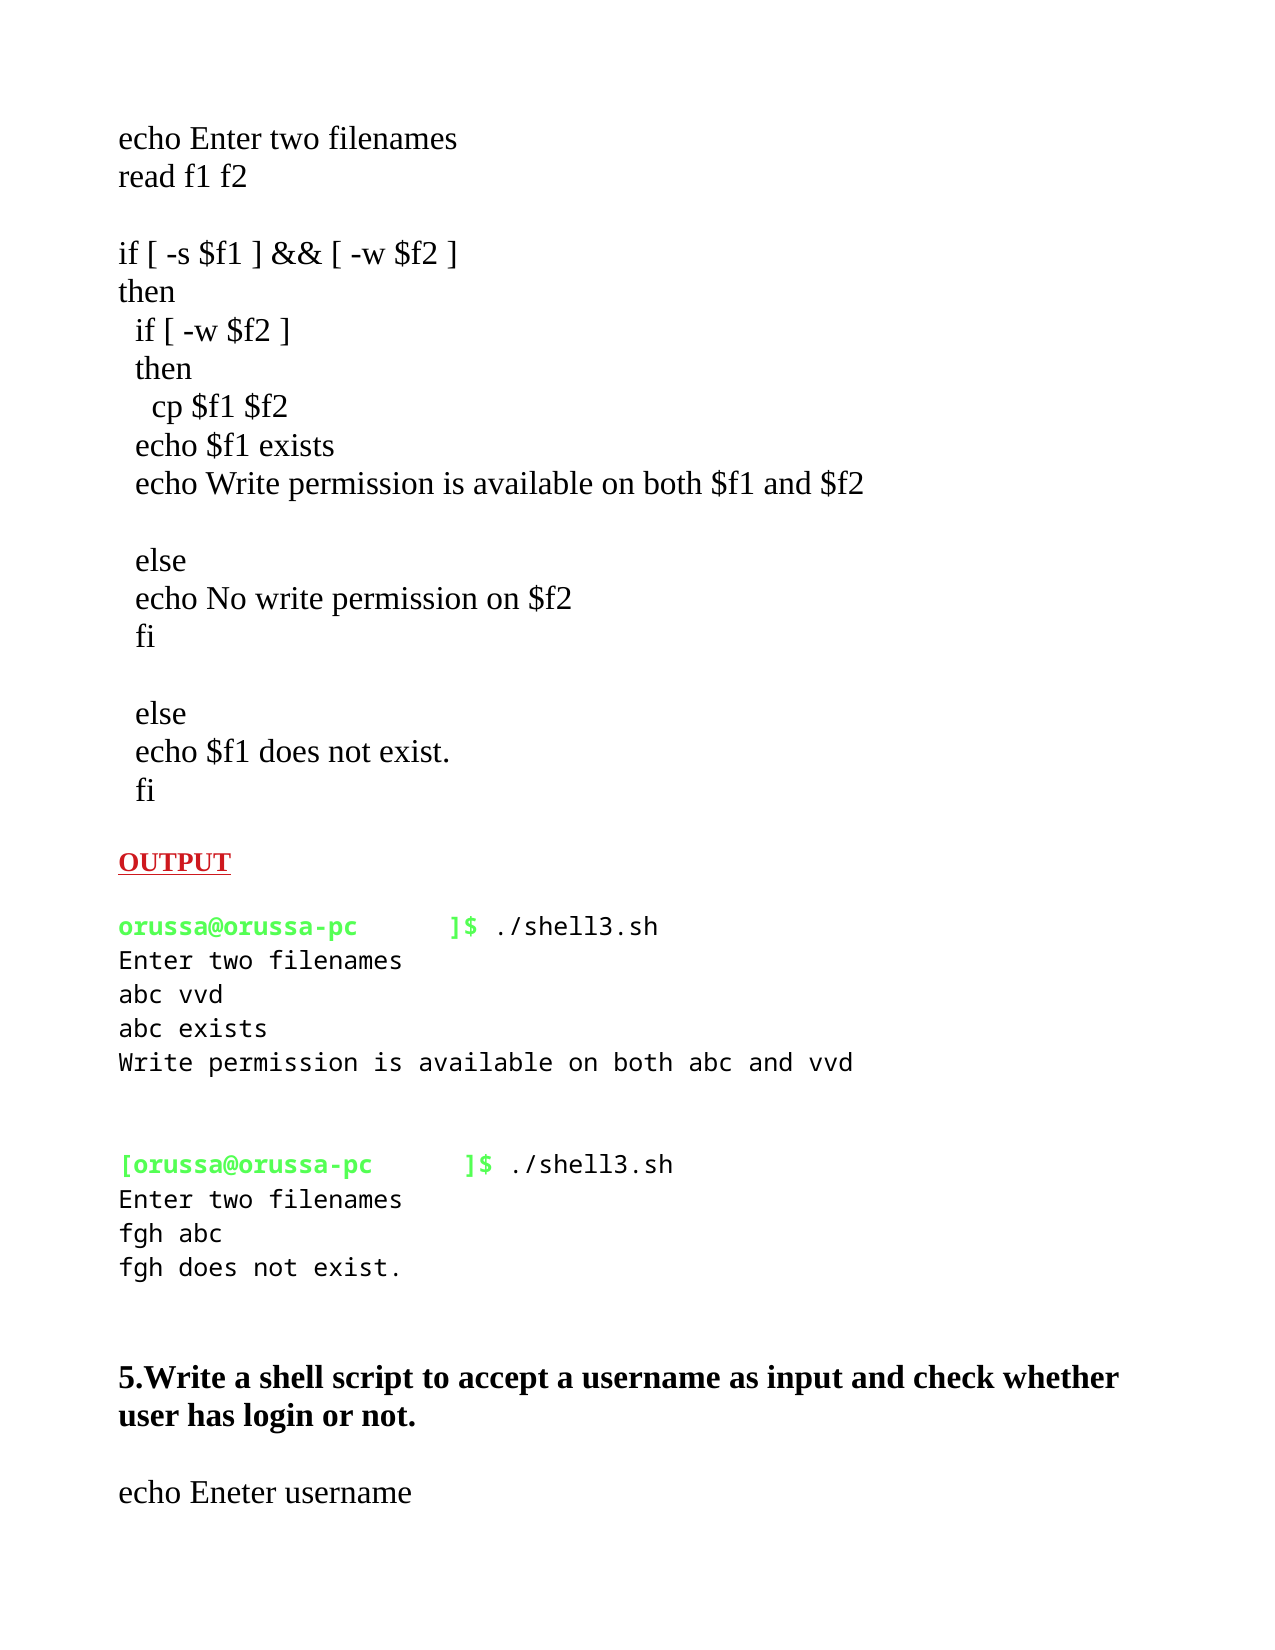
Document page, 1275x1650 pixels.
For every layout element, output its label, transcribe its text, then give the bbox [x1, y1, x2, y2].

text OUTPUT [118, 846, 1157, 878]
text else [118, 693, 1157, 731]
text echo $f1 does not exist. [118, 731, 1157, 770]
text echo Write permission is available on both $f1 and $f2 [118, 463, 1157, 501]
text echo No write permission on $f2 [118, 578, 1157, 616]
text echo Enter two filenames [118, 118, 1157, 156]
text if [ -s $f1 ] && [ -w $f2 ] [118, 233, 1157, 271]
text read f1 f2 [118, 156, 1157, 195]
text [orussa@orussa-pc Linux]$ ./shell3.sh Enter two filenames fgh abc fgh does not exist. 5.Write a shell script to accept a username as input and check whether user has login or not. [118, 1147, 1157, 1434]
text orussa@orussa-pc Linux]$ ./shell3.sh Enter two filenames abc vvd abc exists Write permission is available on both abc and vvd [118, 909, 1157, 1079]
text cp $f1 $f2 [118, 386, 1157, 425]
text else [118, 540, 1157, 578]
text then [118, 271, 1157, 310]
text fi [118, 770, 1157, 808]
text echo Eneter username [118, 1472, 1157, 1511]
text then [118, 348, 1157, 386]
text if [ -w $f2 ] [118, 310, 1157, 348]
text echo $f1 exists [118, 425, 1157, 463]
text fi [118, 616, 1157, 655]
